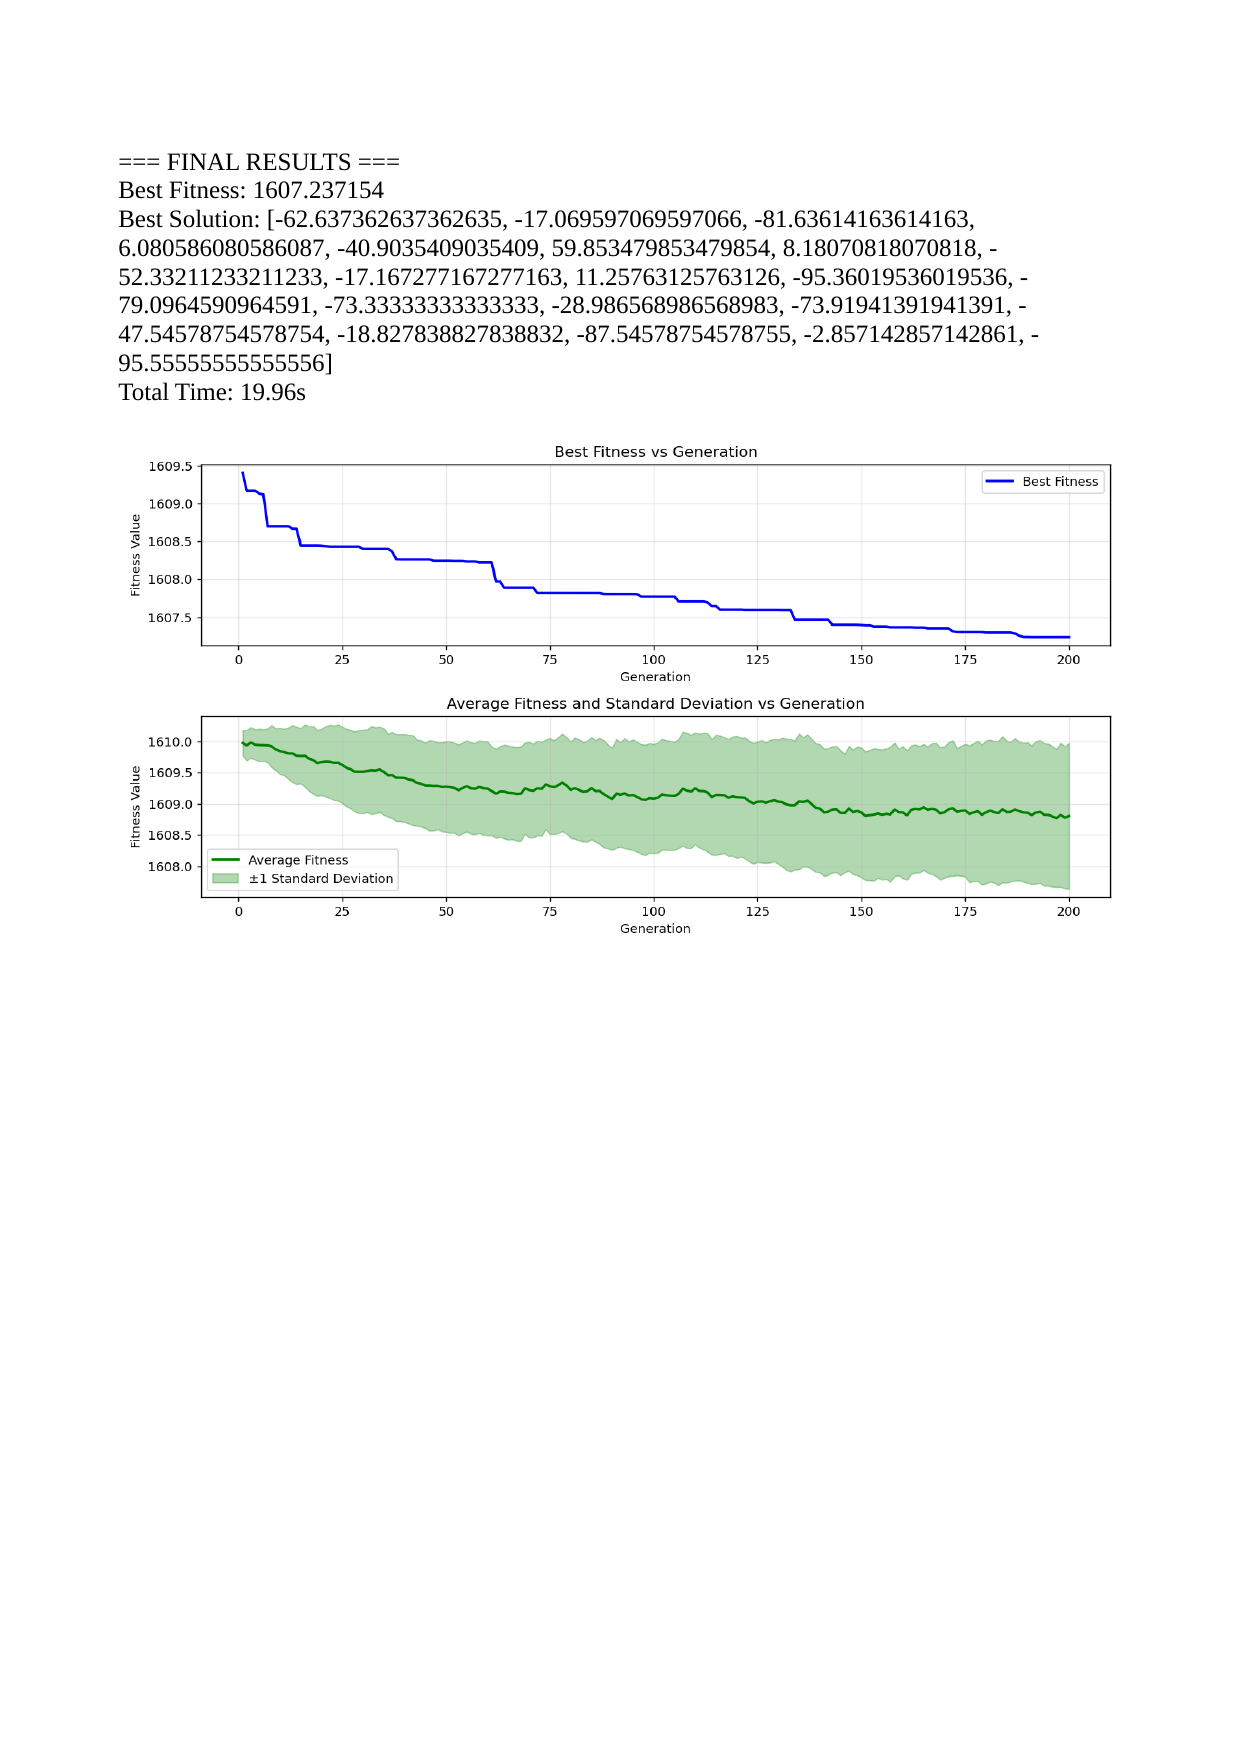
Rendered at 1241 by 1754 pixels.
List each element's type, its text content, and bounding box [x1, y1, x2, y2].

picture [118, 434, 1123, 947]
text === FINAL RESULTS === [118, 147, 1122, 176]
text Total Time: 19.96s [118, 377, 1122, 406]
text Best Solution: [-62.637362637362635, -17.069597069597066, -81.63614163614163, 6.080586080586087, -40.9035409035409, 59.853479853479854, 8.18070818070818, -52.33211233211233, -17.167277167277163, 11.25763125763126, -95.36019536019536, -79.0964590964591, -73.33333333333333, -28.986568986568983, -73.91941391941391, -47.54578754578754, -18.827838827838832, -87.54578754578755, -2.857142857142861, -95.55555555555556] [118, 204, 1122, 377]
text Best Fitness: 1607.237154 [118, 176, 1122, 204]
